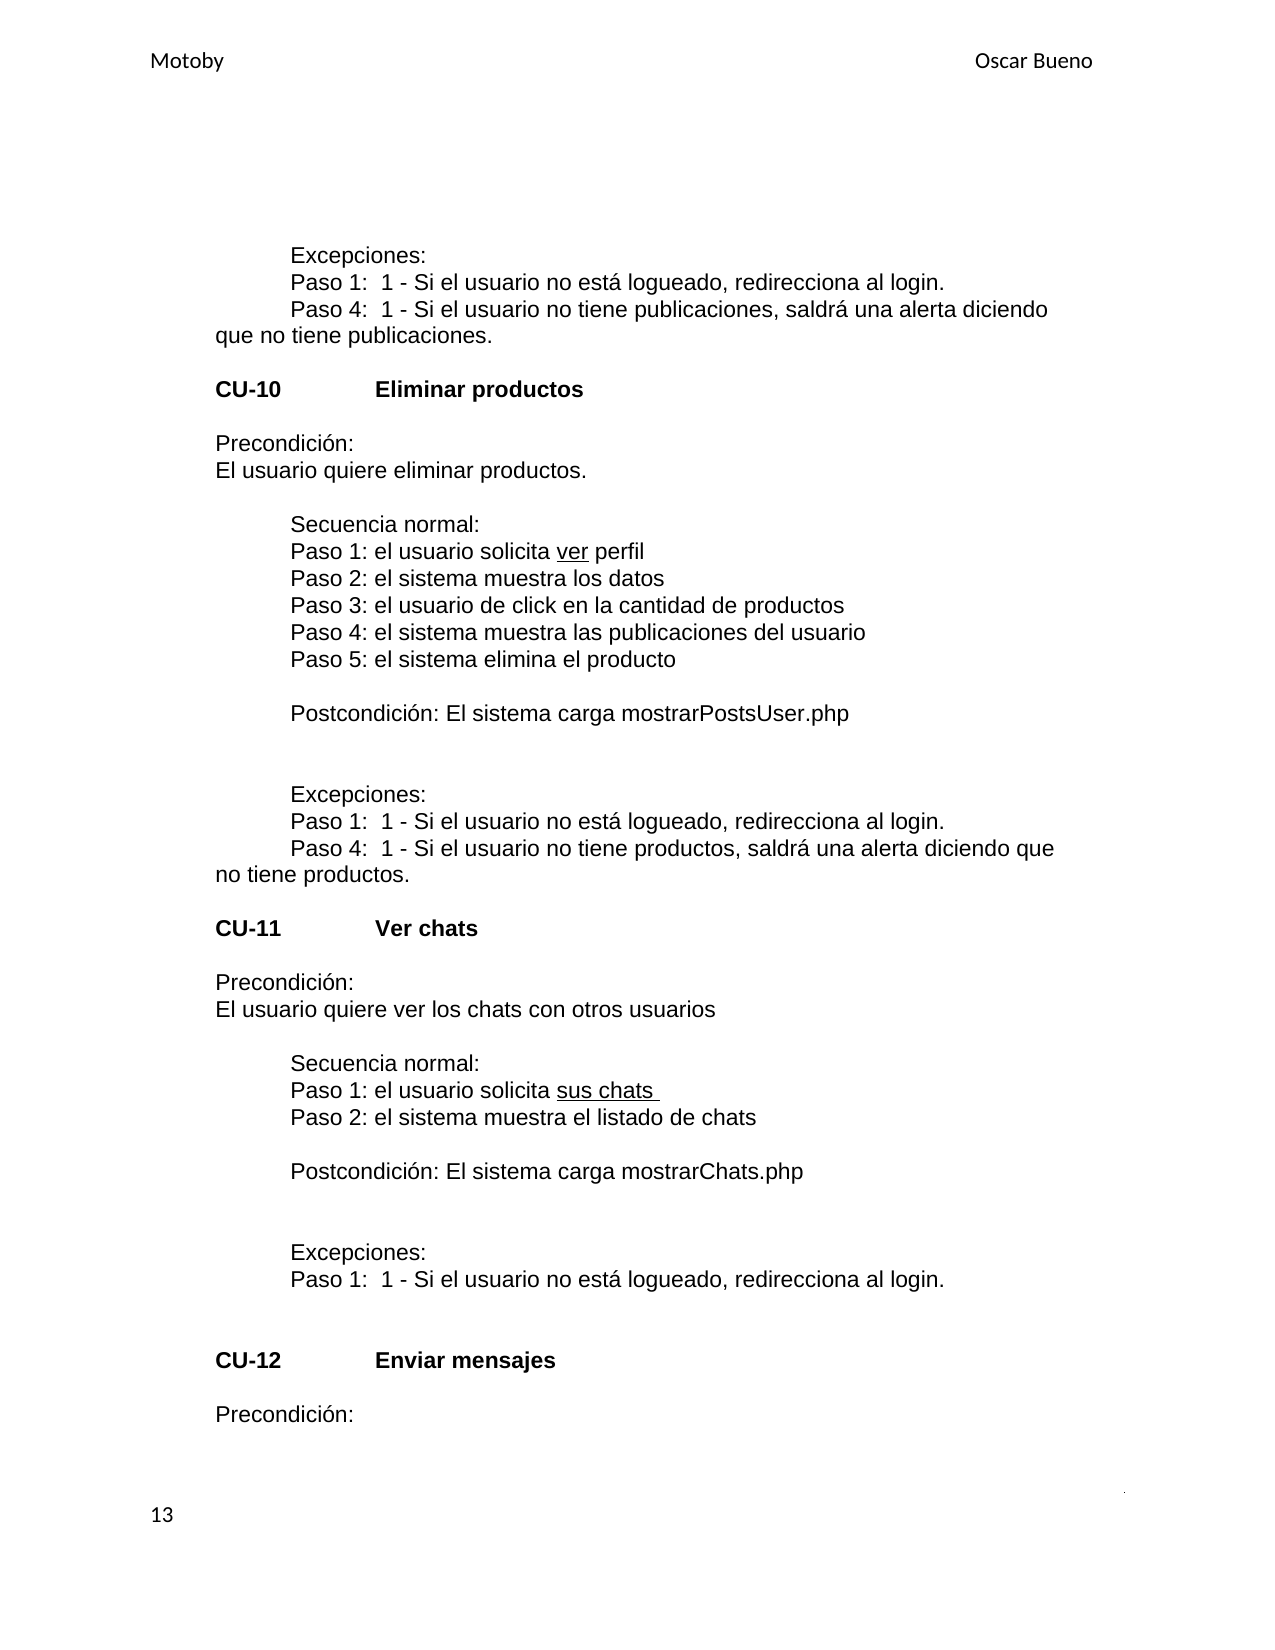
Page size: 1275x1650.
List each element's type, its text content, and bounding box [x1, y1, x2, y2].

text Excepciones: [151, 716, 1124, 743]
text Excepciones: [151, 177, 1124, 204]
text Paso 1: 1 - Si el usuario no está logueado, redirecciona al login. [151, 743, 1124, 770]
text Paso 1: el usuario solicita sus chats [151, 1012, 1124, 1039]
text Paso 2: el sistema muestra el listado de chats [151, 1039, 1124, 1093]
text CU-12 Enviar mensajes [151, 1282, 1124, 1336]
text El usuario quiere eliminar productos. [151, 392, 1124, 446]
text Paso 4: 1 - Si el usuario no tiene productos, saldrá una alerta diciendo que no tiene productos. [151, 770, 1124, 850]
text Paso 4: el sistema muestra las publicaciones del usuario [151, 554, 1124, 581]
text CU-10 Eliminar productos [151, 311, 1124, 365]
text Precondición: [151, 904, 1124, 931]
text Paso 5: el sistema elimina el producto [151, 581, 1124, 635]
text Excepciones: [151, 1174, 1124, 1201]
text Precondición: [151, 1336, 1124, 1492]
text Precondición: [151, 365, 1124, 392]
text Secuencia normal: [151, 985, 1124, 1012]
text Paso 3: el usuario de click en la cantidad de productos [151, 527, 1124, 554]
text CU-11 Ver chats [151, 850, 1124, 904]
text Paso 1: 1 - Si el usuario no está logueado, redirecciona al login. [151, 204, 1124, 231]
text Postcondición: El sistema carga mostrarChats.php [151, 1093, 1124, 1174]
text Paso 2: el sistema muestra los datos [151, 500, 1124, 527]
text Paso 1: el usuario solicita ver perfil [151, 473, 1124, 500]
text El usuario quiere ver los chats con otros usuarios [151, 931, 1124, 985]
text Paso 4: 1 - Si el usuario no tiene publicaciones, saldrá una alerta diciendo que no tiene publicaciones. [151, 231, 1124, 311]
text Postcondición: El sistema carga mostrarPostsUser.php [151, 635, 1124, 716]
text Secuencia normal: [151, 446, 1124, 473]
text Paso 1: 1 - Si el usuario no está logueado, redirecciona al login. [151, 1201, 1124, 1282]
